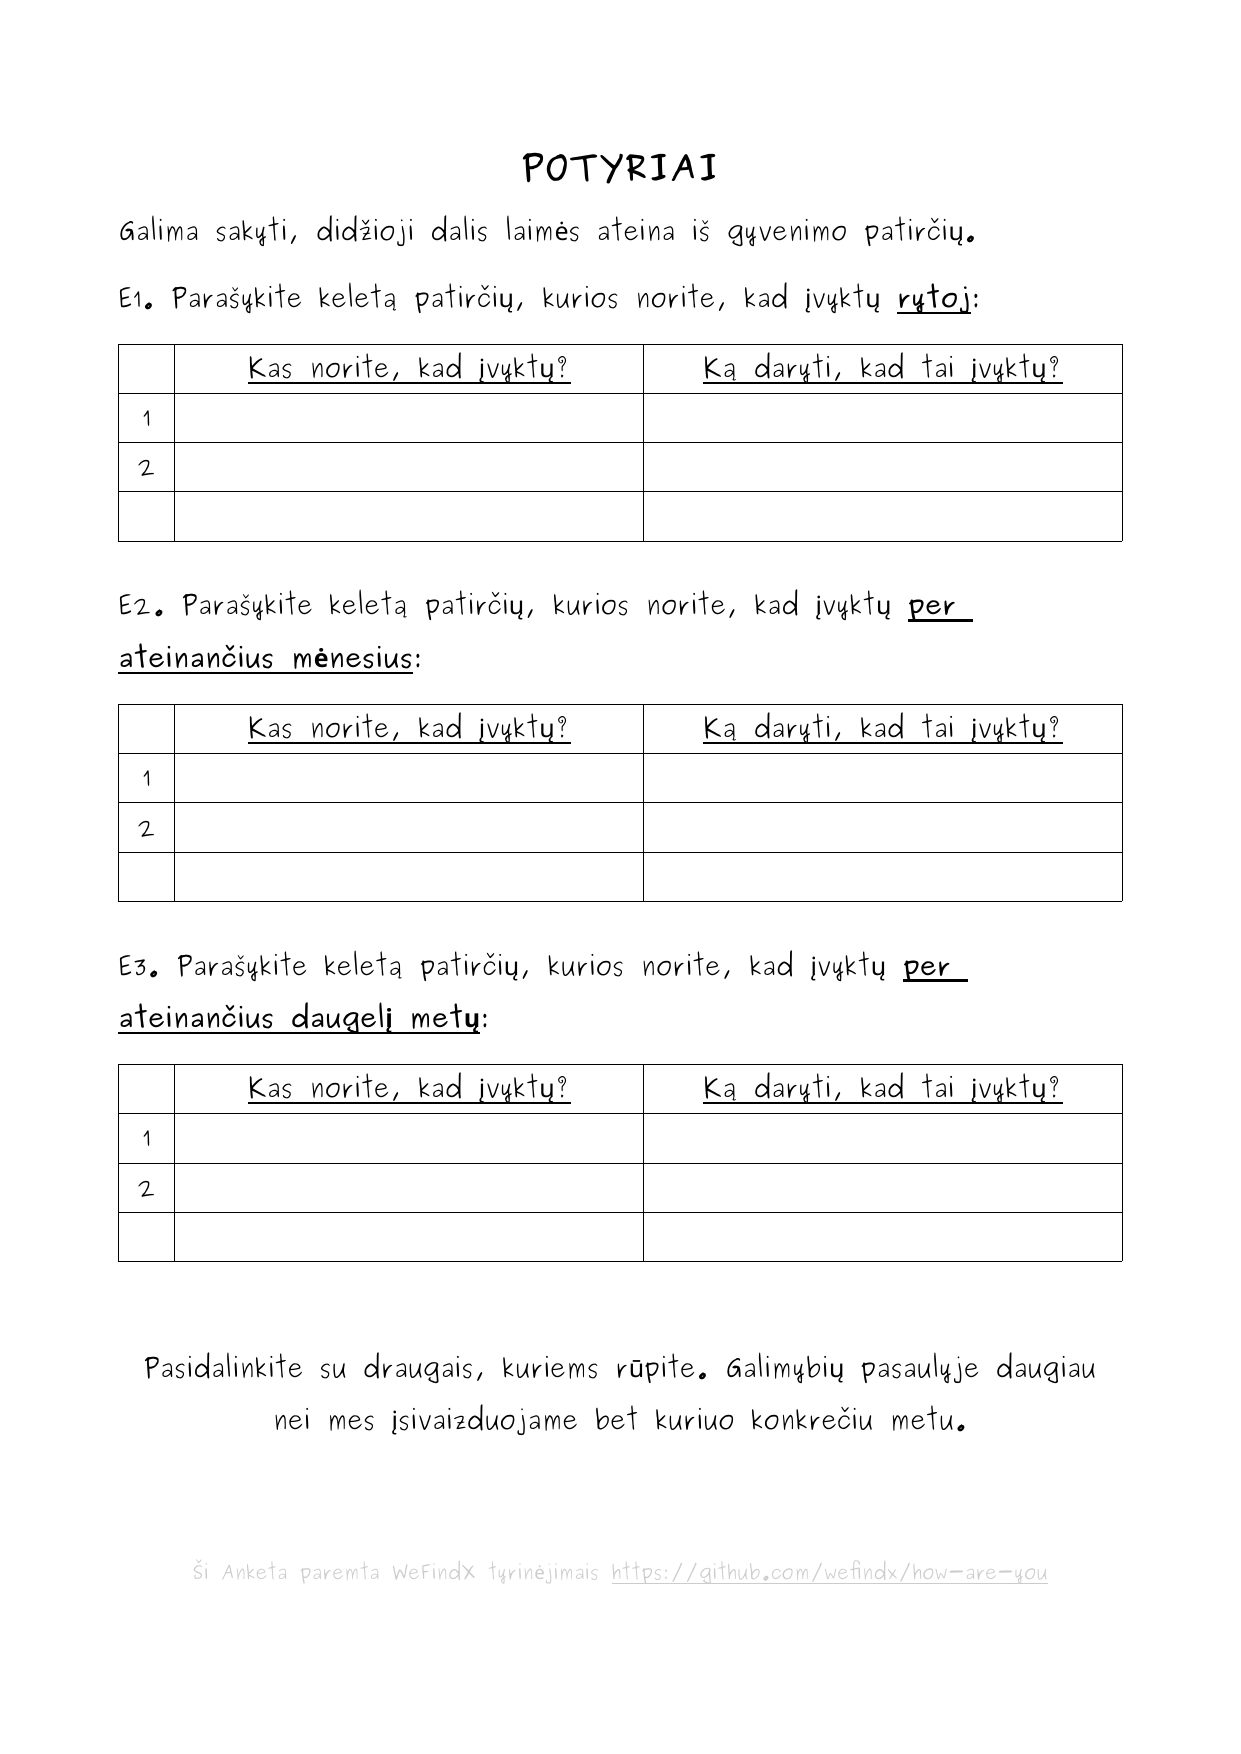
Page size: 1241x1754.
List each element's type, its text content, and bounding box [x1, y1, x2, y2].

table_cell [175, 853, 643, 901]
table_cell 2 [119, 443, 174, 491]
table_header [119, 345, 174, 393]
table_cell [175, 394, 643, 442]
text Ši Anketa paremta WeFindX tyrinėjimais https://github.com/wefindx/how-are-you [118, 1556, 1122, 1589]
text E2. Parašykite keletą patirčių, kurios norite, kad įvyktų per ateinančius mėnesius: [118, 584, 1122, 680]
table_cell [644, 1114, 1122, 1162]
table_cell [119, 853, 174, 901]
table_cell [644, 803, 1122, 852]
table_header Kas norite, kad įvyktų? [175, 1065, 643, 1113]
table_cell [644, 394, 1122, 442]
table_header Ką daryti, kad tai įvyktų? [644, 345, 1122, 393]
table_cell 2 [119, 803, 174, 852]
text E3. Parašykite keletą patirčių, kurios norite, kad įvyktų per ateinančius daugelį metų: [118, 944, 1122, 1041]
table_cell [175, 1114, 643, 1162]
subtitle POTYRIAI [118, 139, 1122, 198]
table_cell [644, 1164, 1122, 1212]
table_cell [644, 1213, 1122, 1261]
text Galima sakyti, didžioji dalis laimės ateina iš gyvenimo patirčių. [118, 210, 1122, 253]
table_cell 1 [119, 1114, 174, 1162]
table_header Ką daryti, kad tai įvyktų? [644, 705, 1122, 753]
table_cell [175, 443, 643, 491]
text Pasidalinkite su draugais, kuriems rūpite. Galimybių pasaulyje daugiau nei mes įsivaizduojame bet kuriuo konkrečiu metu. [118, 1347, 1122, 1442]
text E1. Parašykite keletą patirčių, kurios norite, kad įvyktų rytoj: [118, 276, 1122, 320]
table_cell [644, 492, 1122, 541]
table_cell [119, 1213, 174, 1261]
table_cell 2 [119, 1164, 174, 1212]
table_header [119, 1065, 174, 1113]
table_cell 1 [119, 394, 174, 442]
table_header Kas norite, kad įvyktų? [175, 345, 643, 393]
table_cell 1 [119, 754, 174, 802]
table_cell [175, 1213, 643, 1261]
table_cell [644, 754, 1122, 802]
table_cell [175, 492, 643, 541]
table_header Ką daryti, kad tai įvyktų? [644, 1065, 1122, 1113]
table_cell [644, 443, 1122, 491]
table_cell [644, 853, 1122, 901]
table_cell [175, 1164, 643, 1212]
table_cell [175, 754, 643, 802]
table_header [119, 705, 174, 753]
table_cell [119, 492, 174, 541]
table_cell [175, 803, 643, 852]
table_header Kas norite, kad įvyktų? [175, 705, 643, 753]
